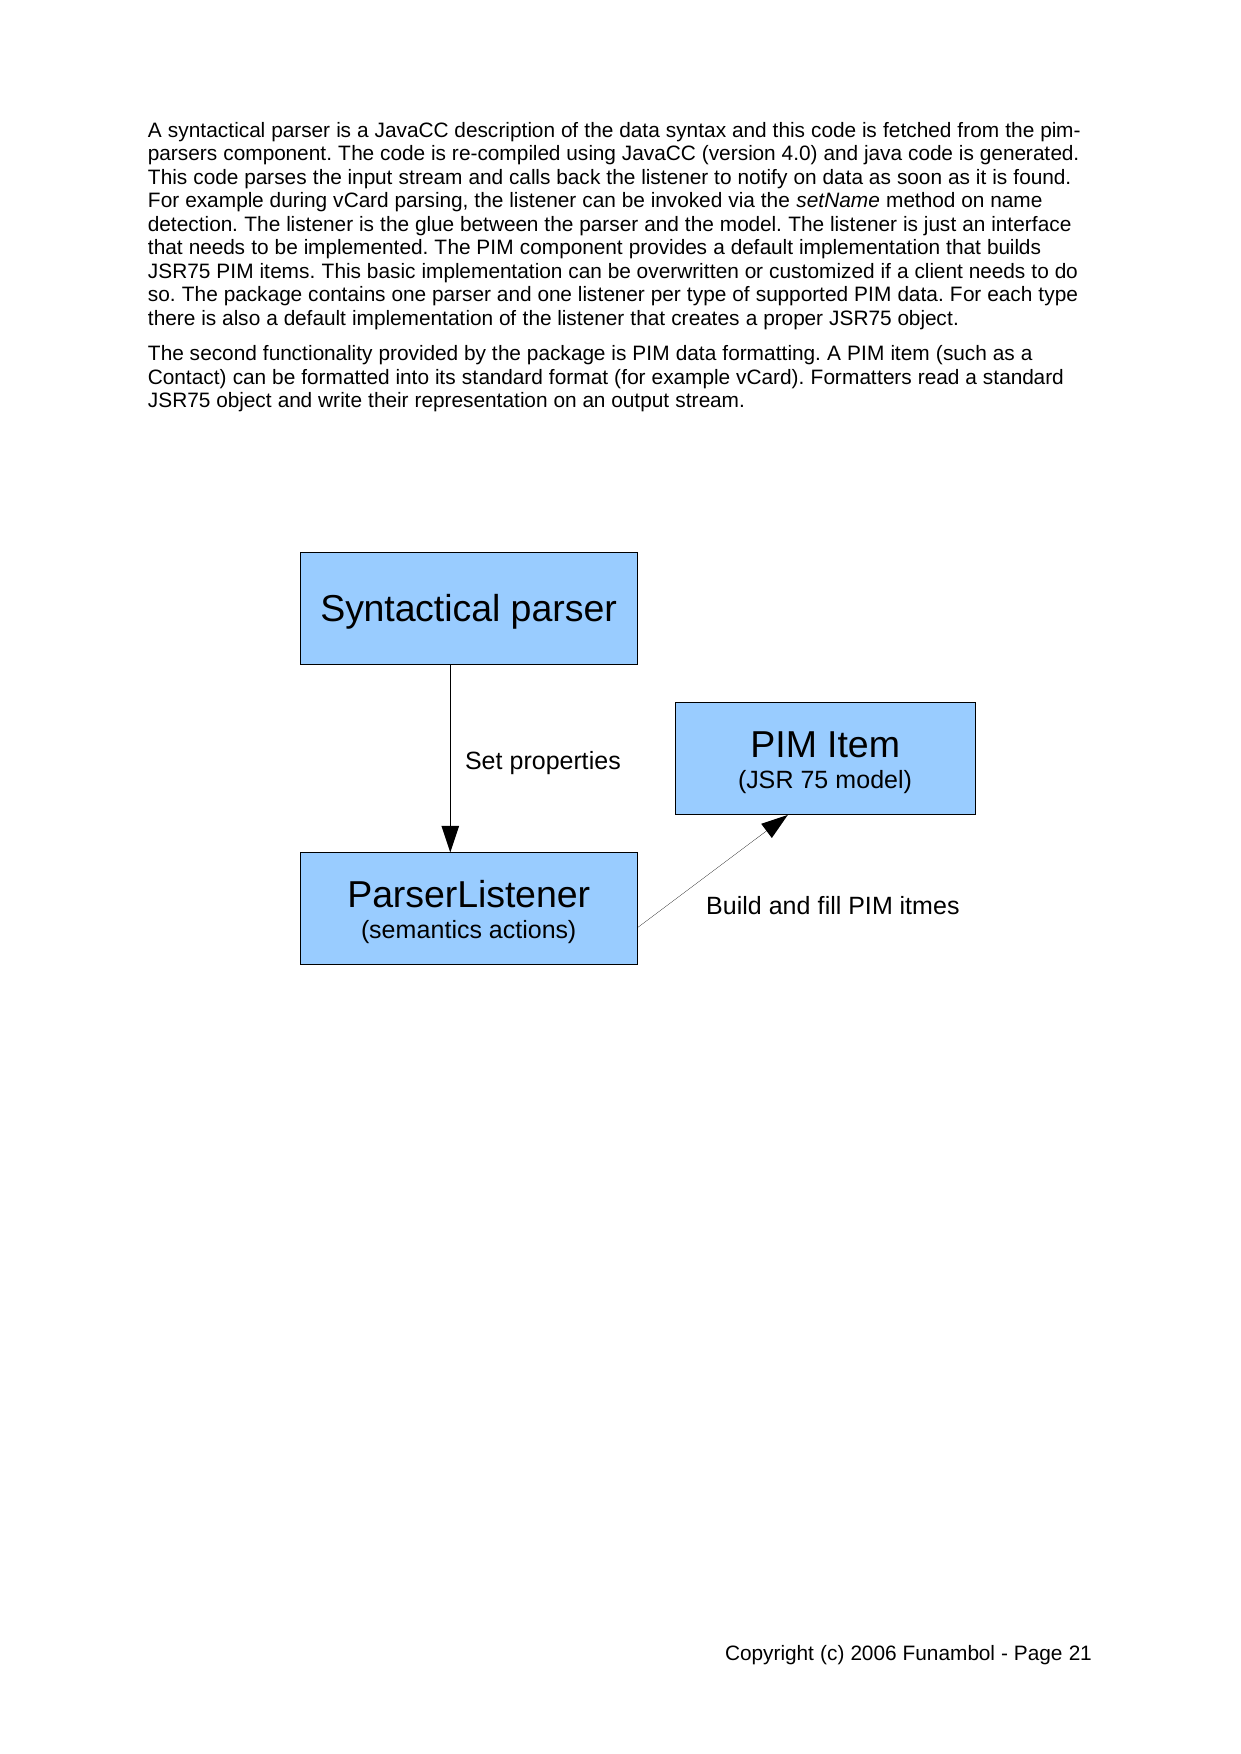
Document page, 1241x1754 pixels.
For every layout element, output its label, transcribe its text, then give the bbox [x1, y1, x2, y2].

text The second functionality provided by the package is PIM data formatting. A PIM item (such as a Contact) can be formatted into its standard format (for example vCard). Formatters read a standard JSR75 object and write their representation on an output stream. [148, 342, 1093, 412]
text A syntactical parser is a JavaCC description of the data syntax and this code is fetched from the pim-parsers component. The code is re-compiled using JavaCC (version 4.0) and java code is generated. This code parses the input stream and calls back the listener to notify on data as soon as it is found. For example during vCard parsing, the listener can be invoked via the setName method on name detection. The listener is the glue between the parser and the model. The listener is just an interface that needs to be implemented. The PIM component provides a default implementation that builds JSR75 PIM items. This basic implementation can be overwritten or customized if a client needs to do so. The package contains one parser and one listener per type of supported PIM data. For each type there is also a default implementation of the listener that creates a proper JSR75 object. [148, 118, 1093, 330]
